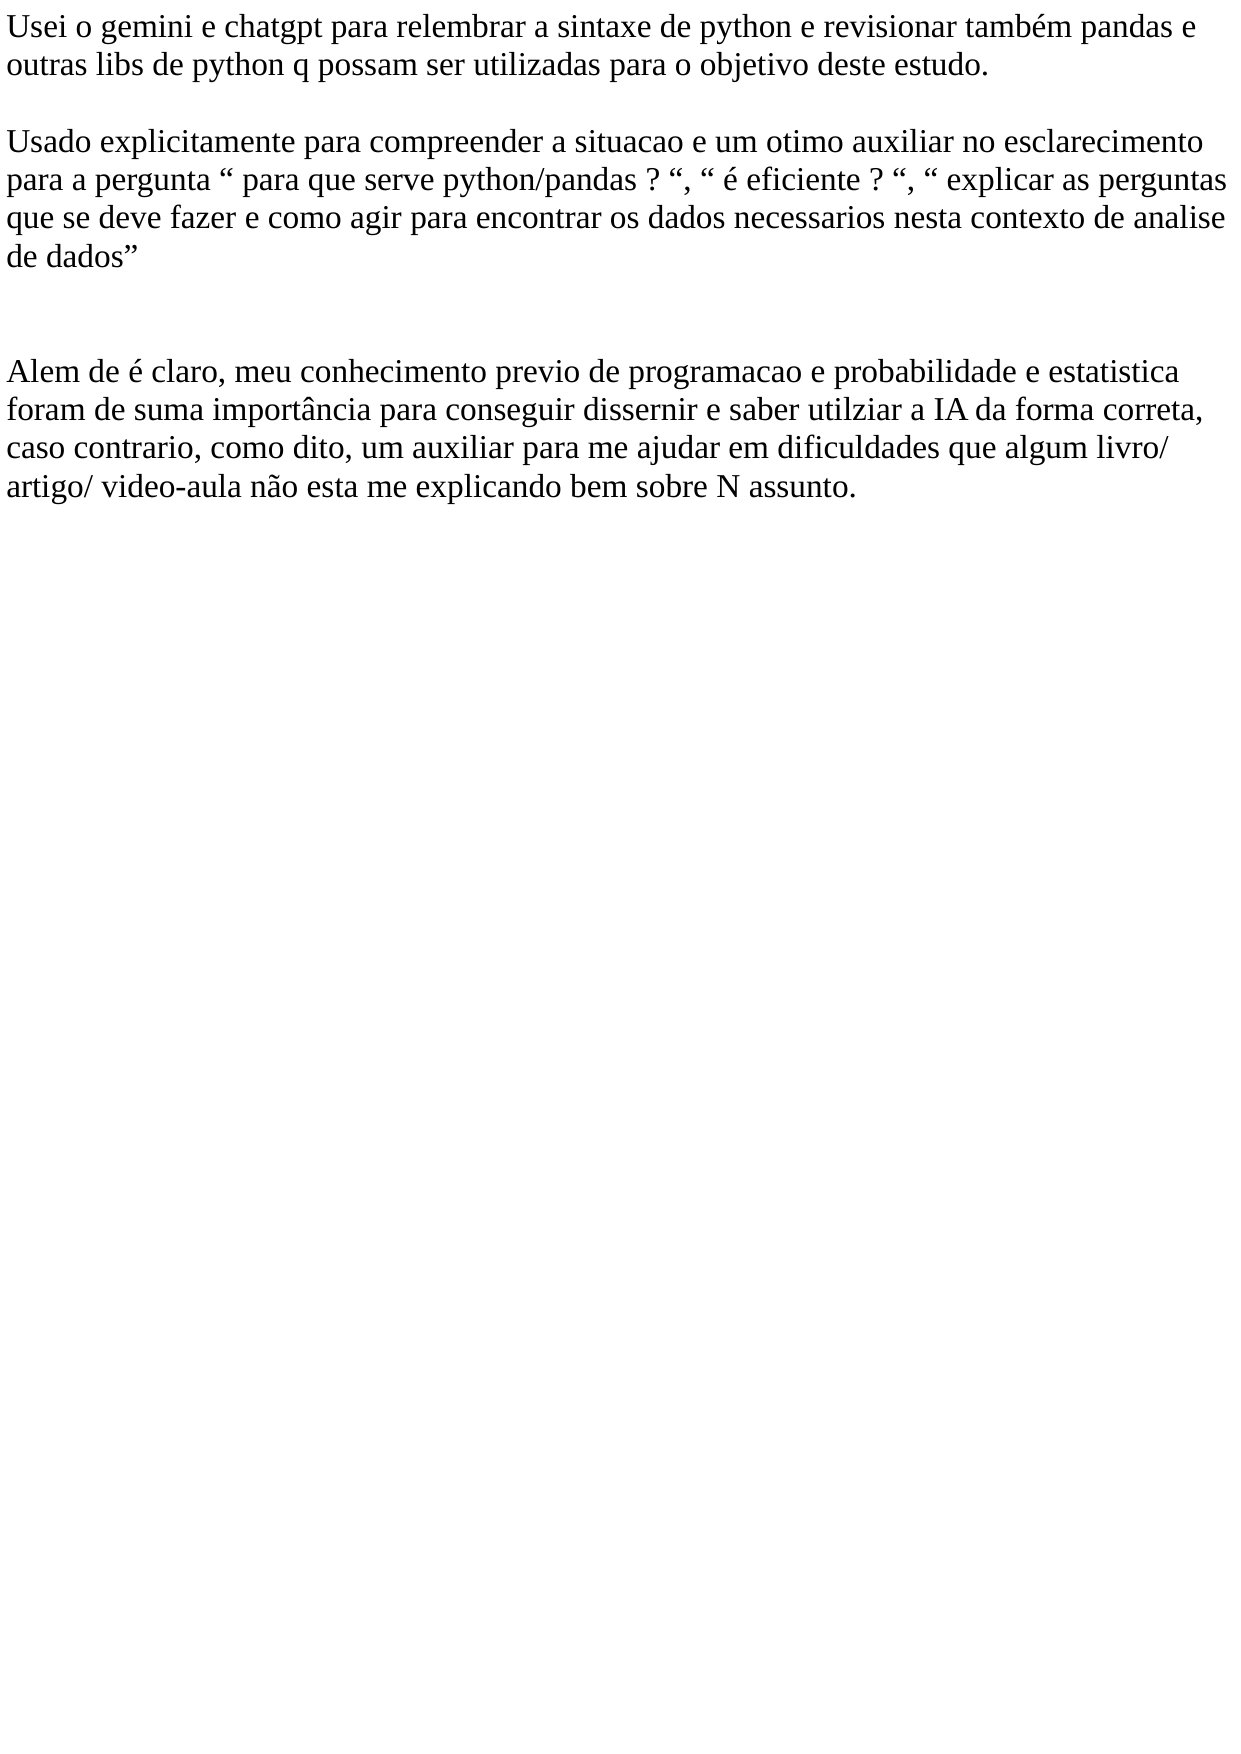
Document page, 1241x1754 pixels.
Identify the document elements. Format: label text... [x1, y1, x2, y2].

text Usado explicitamente para compreender a situacao e um otimo auxiliar no esclarecimento para a pergunta “ para que serve python/pandas ? “, “ é eficiente ? “, “ explicar as perguntas que se deve fazer e como agir para encontrar os dados necessarios nesta contexto de analise de dados” [6, 121, 1234, 274]
text Usei o gemini e chatgpt para relembrar a sintaxe de python e revisionar também pandas e outras libs de python q possam ser utilizadas para o objetivo deste estudo. [6, 6, 1234, 83]
text Alem de é claro, meu conhecimento previo de programacao e probabilidade e estatistica foram de suma importância para conseguir dissernir e saber utilziar a IA da forma correta, caso contrario, como dito, um auxiliar para me ajudar em dificuldades que algum livro/ artigo/ video-aula não esta me explicando bem sobre N assunto. [6, 351, 1234, 504]
